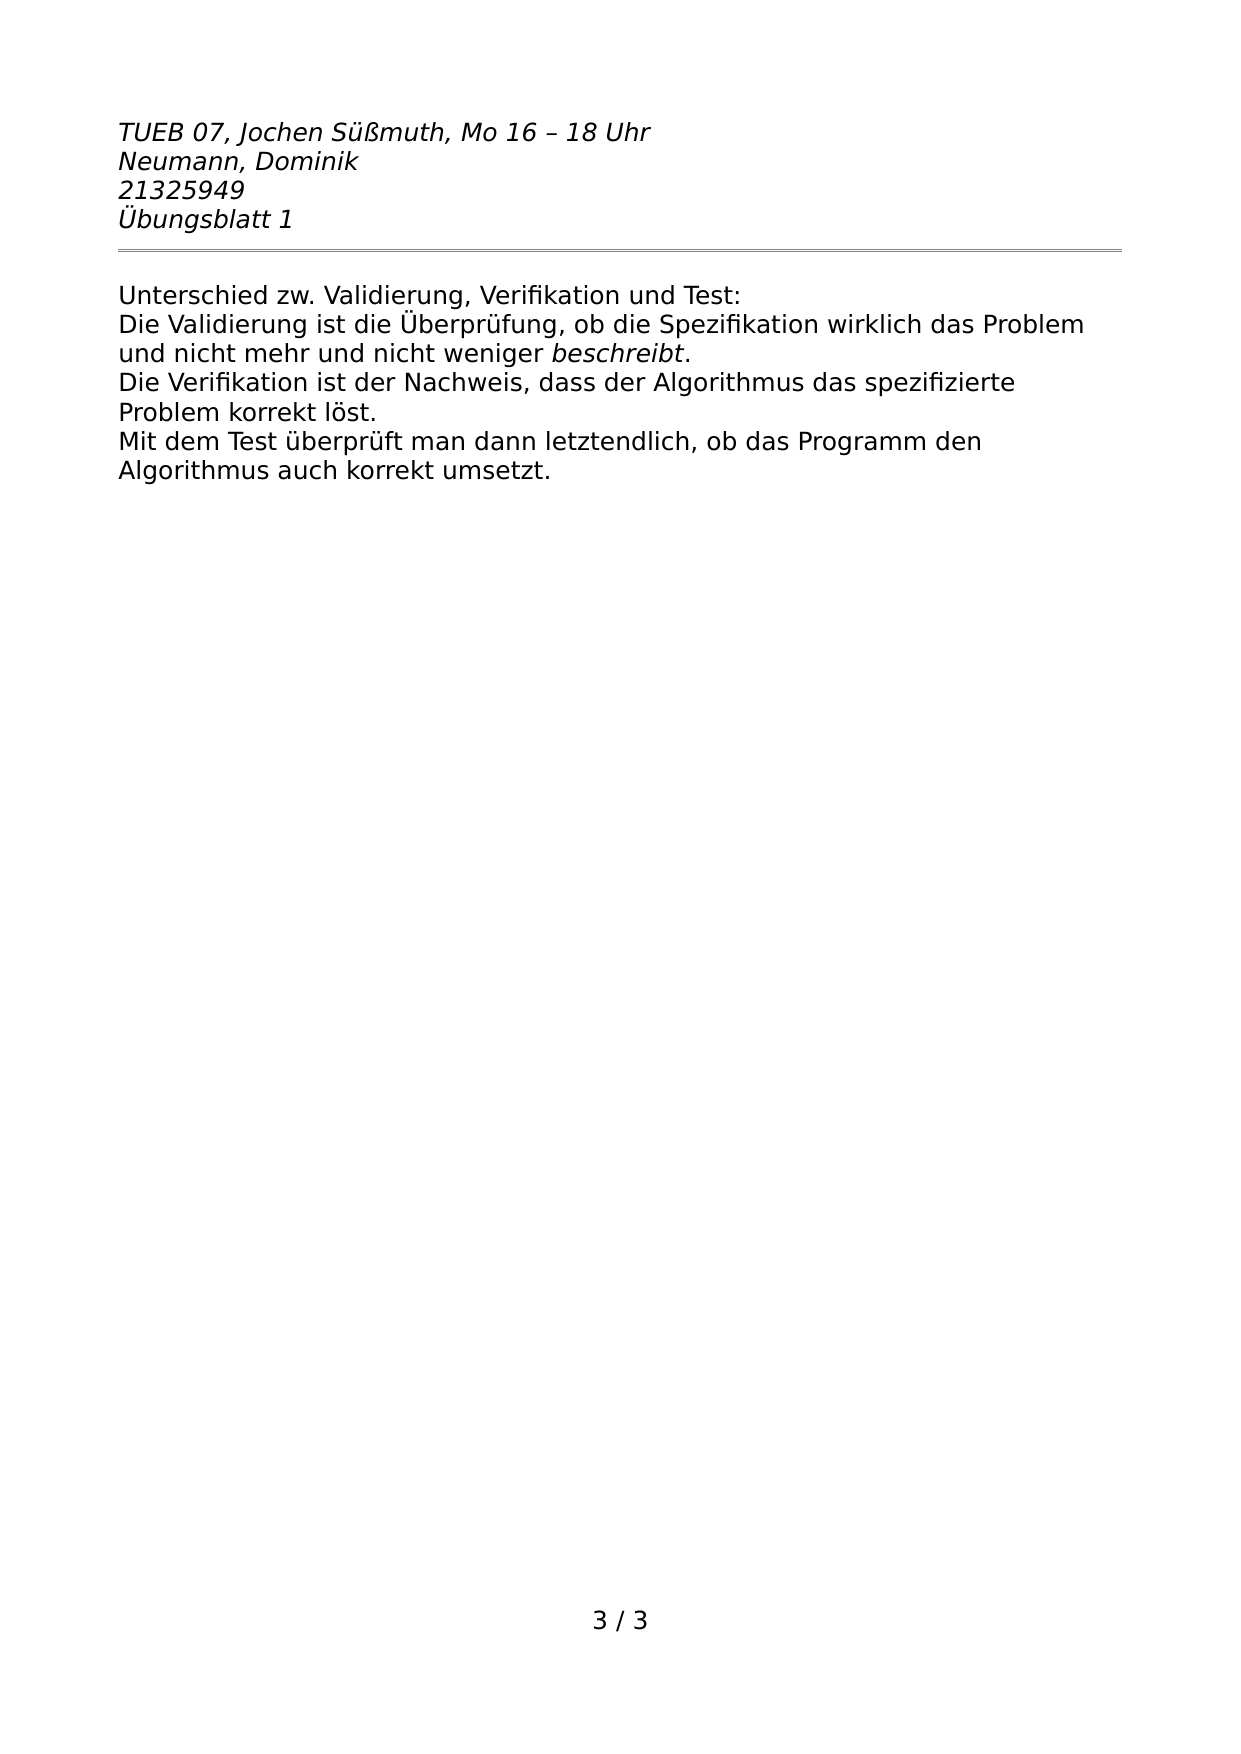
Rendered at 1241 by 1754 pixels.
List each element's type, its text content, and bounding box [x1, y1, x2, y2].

text Unterschied zw. Validierung, Verifikation und Test: [118, 281, 1122, 310]
text Die Validierung ist die Überprüfung, ob die Spezifikation wirklich das Problem und nicht mehr und nicht weniger beschreibt. [118, 310, 1122, 369]
text Die Verifikation ist der Nachweis, dass der Algorithmus das spezifizierte Problem korrekt löst. [118, 369, 1122, 427]
text Mit dem Test überprüft man dann letztendlich, ob das Programm den Algorithmus auch korrekt umsetzt. [118, 427, 1122, 485]
